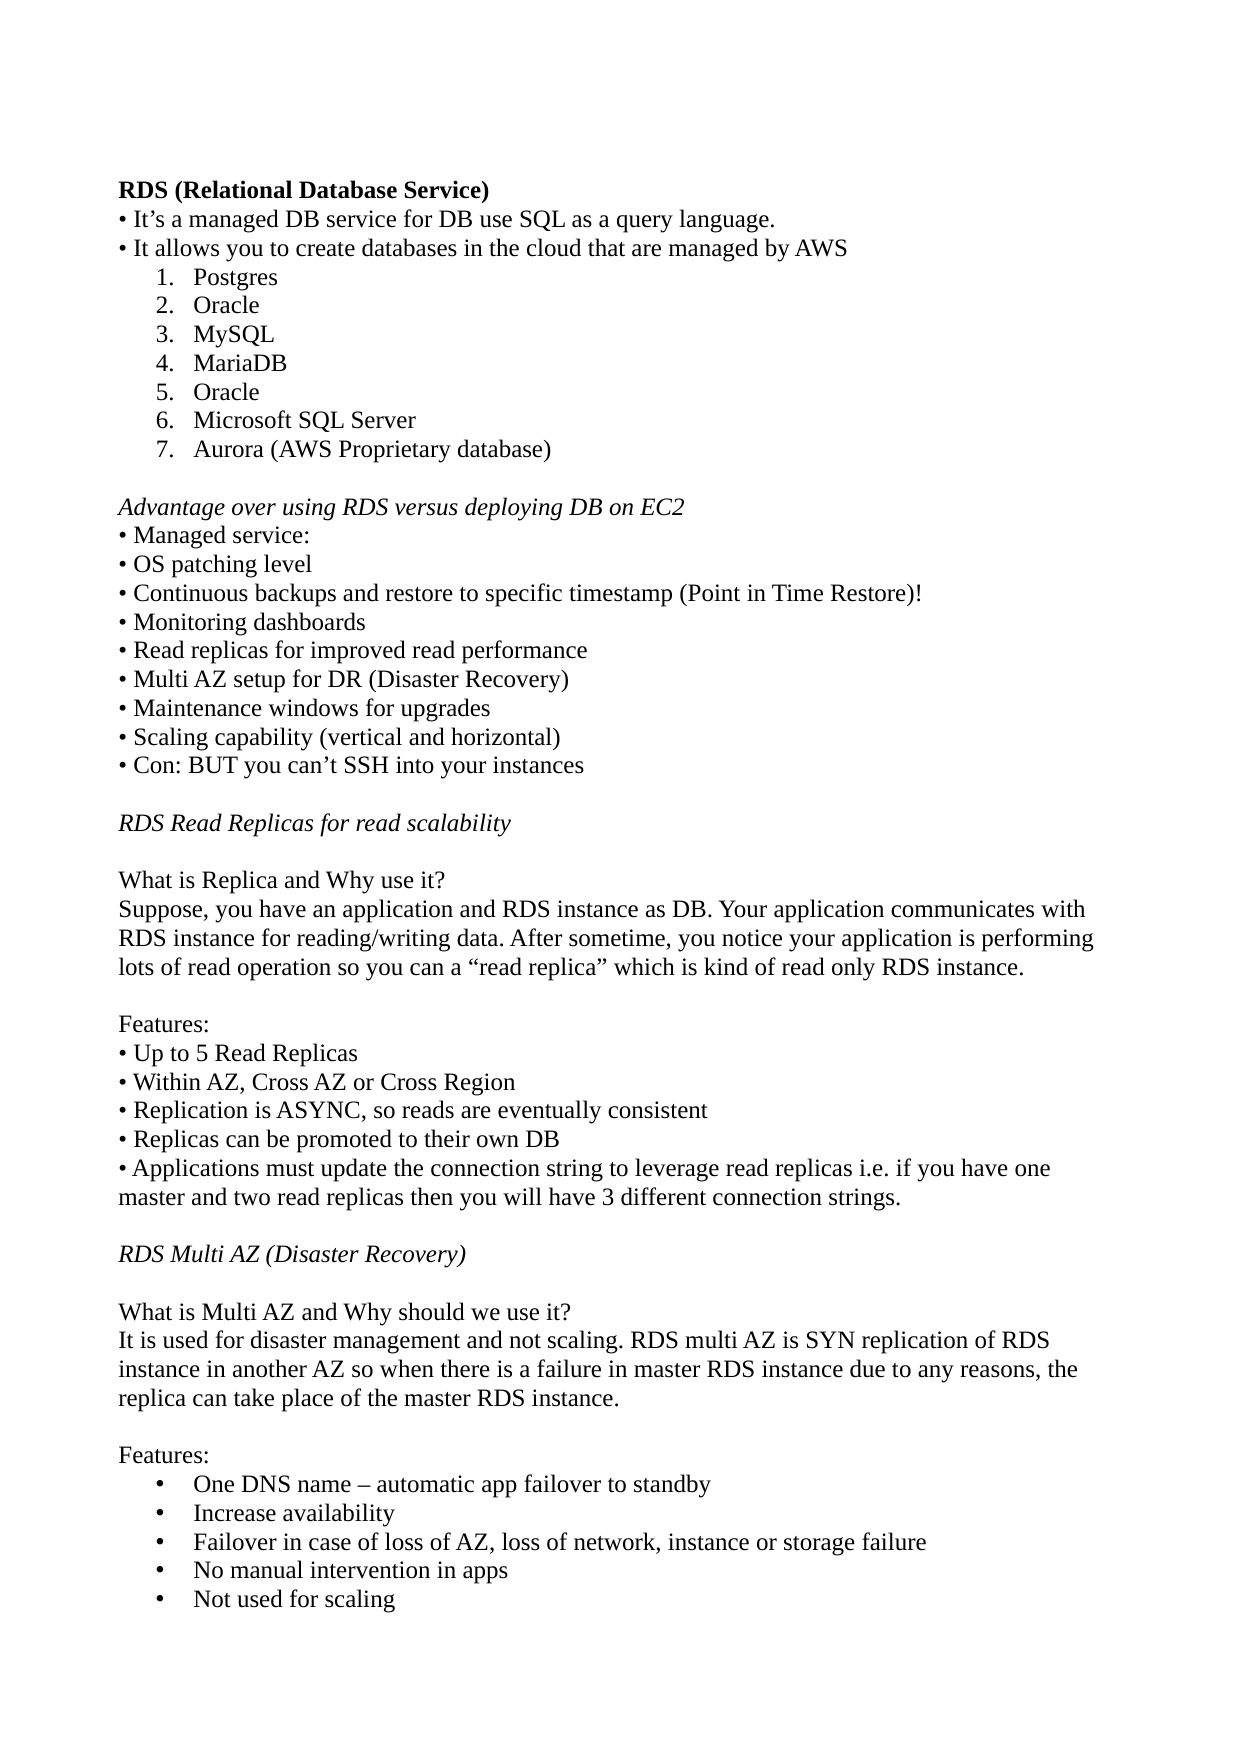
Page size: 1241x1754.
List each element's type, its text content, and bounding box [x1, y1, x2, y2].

text • Monitoring dashboards [118, 607, 1122, 636]
text • Up to 5 Read Replicas [118, 1038, 1122, 1067]
text What is Multi AZ and Why should we use it? [118, 1297, 1122, 1326]
list Aurora (AWS Proprietary database) [156, 434, 1122, 463]
text • Multi AZ setup for DR (Disaster Recovery) [118, 664, 1122, 693]
text • Continuous backups and restore to specific timestamp (Point in Time Restore)! [118, 578, 1122, 607]
text • Read replicas for improved read performance [118, 636, 1122, 664]
list Failover in case of loss of AZ, loss of network, instance or storage failure [156, 1527, 1122, 1556]
text What is Replica and Why use it? [118, 866, 1122, 894]
text • OS patching level [118, 549, 1122, 578]
list MySQL [156, 319, 1122, 348]
list Postgres [156, 262, 1122, 291]
text RDS (Relational Database Service) [118, 176, 1122, 204]
list Oracle [156, 291, 1122, 319]
text It is used for disaster management and not scaling. RDS multi AZ is SYN replication of RDS instance in another AZ so when there is a failure in master RDS instance due to any reasons, the replica can take place of the master RDS instance. [118, 1326, 1122, 1412]
text • Applications must update the connection string to leverage read replicas i.e. if you have one master and two read replicas then you will have 3 different connection strings. [118, 1153, 1122, 1211]
text • Replicas can be promoted to their own DB [118, 1124, 1122, 1153]
list One DNS name – automatic app failover to standby [156, 1469, 1122, 1498]
text Suppose, you have an application and RDS instance as DB. Your application communicates with RDS instance for reading/writing data. After sometime, you notice your application is performing lots of read operation so you can a “read replica” which is kind of read only RDS instance. [118, 894, 1122, 981]
text • Within AZ, Cross AZ or Cross Region [118, 1067, 1122, 1096]
text Features: [118, 1009, 1122, 1038]
list Microsoft SQL Server [156, 406, 1122, 434]
text RDS Read Replicas for read scalability [118, 808, 1122, 837]
list Oracle [156, 377, 1122, 406]
text Advantage over using RDS versus deploying DB on EC2 [118, 492, 1122, 521]
text • Replication is ASYNC, so reads are eventually consistent [118, 1096, 1122, 1124]
text • It allows you to create databases in the cloud that are managed by AWS [118, 233, 1122, 262]
text Features: [118, 1441, 1122, 1469]
list No manual intervention in apps [156, 1556, 1122, 1584]
text RDS Multi AZ (Disaster Recovery) [118, 1239, 1122, 1268]
text • Managed service: [118, 521, 1122, 549]
list Increase availability [156, 1498, 1122, 1527]
text • Maintenance windows for upgrades [118, 693, 1122, 722]
text • Con: BUT you can’t SSH into your instances [118, 751, 1122, 779]
text • It’s a managed DB service for DB use SQL as a query language. [118, 204, 1122, 233]
list MariaDB [156, 348, 1122, 377]
text • Scaling capability (vertical and horizontal) [118, 722, 1122, 751]
list Not used for scaling [156, 1584, 1122, 1613]
